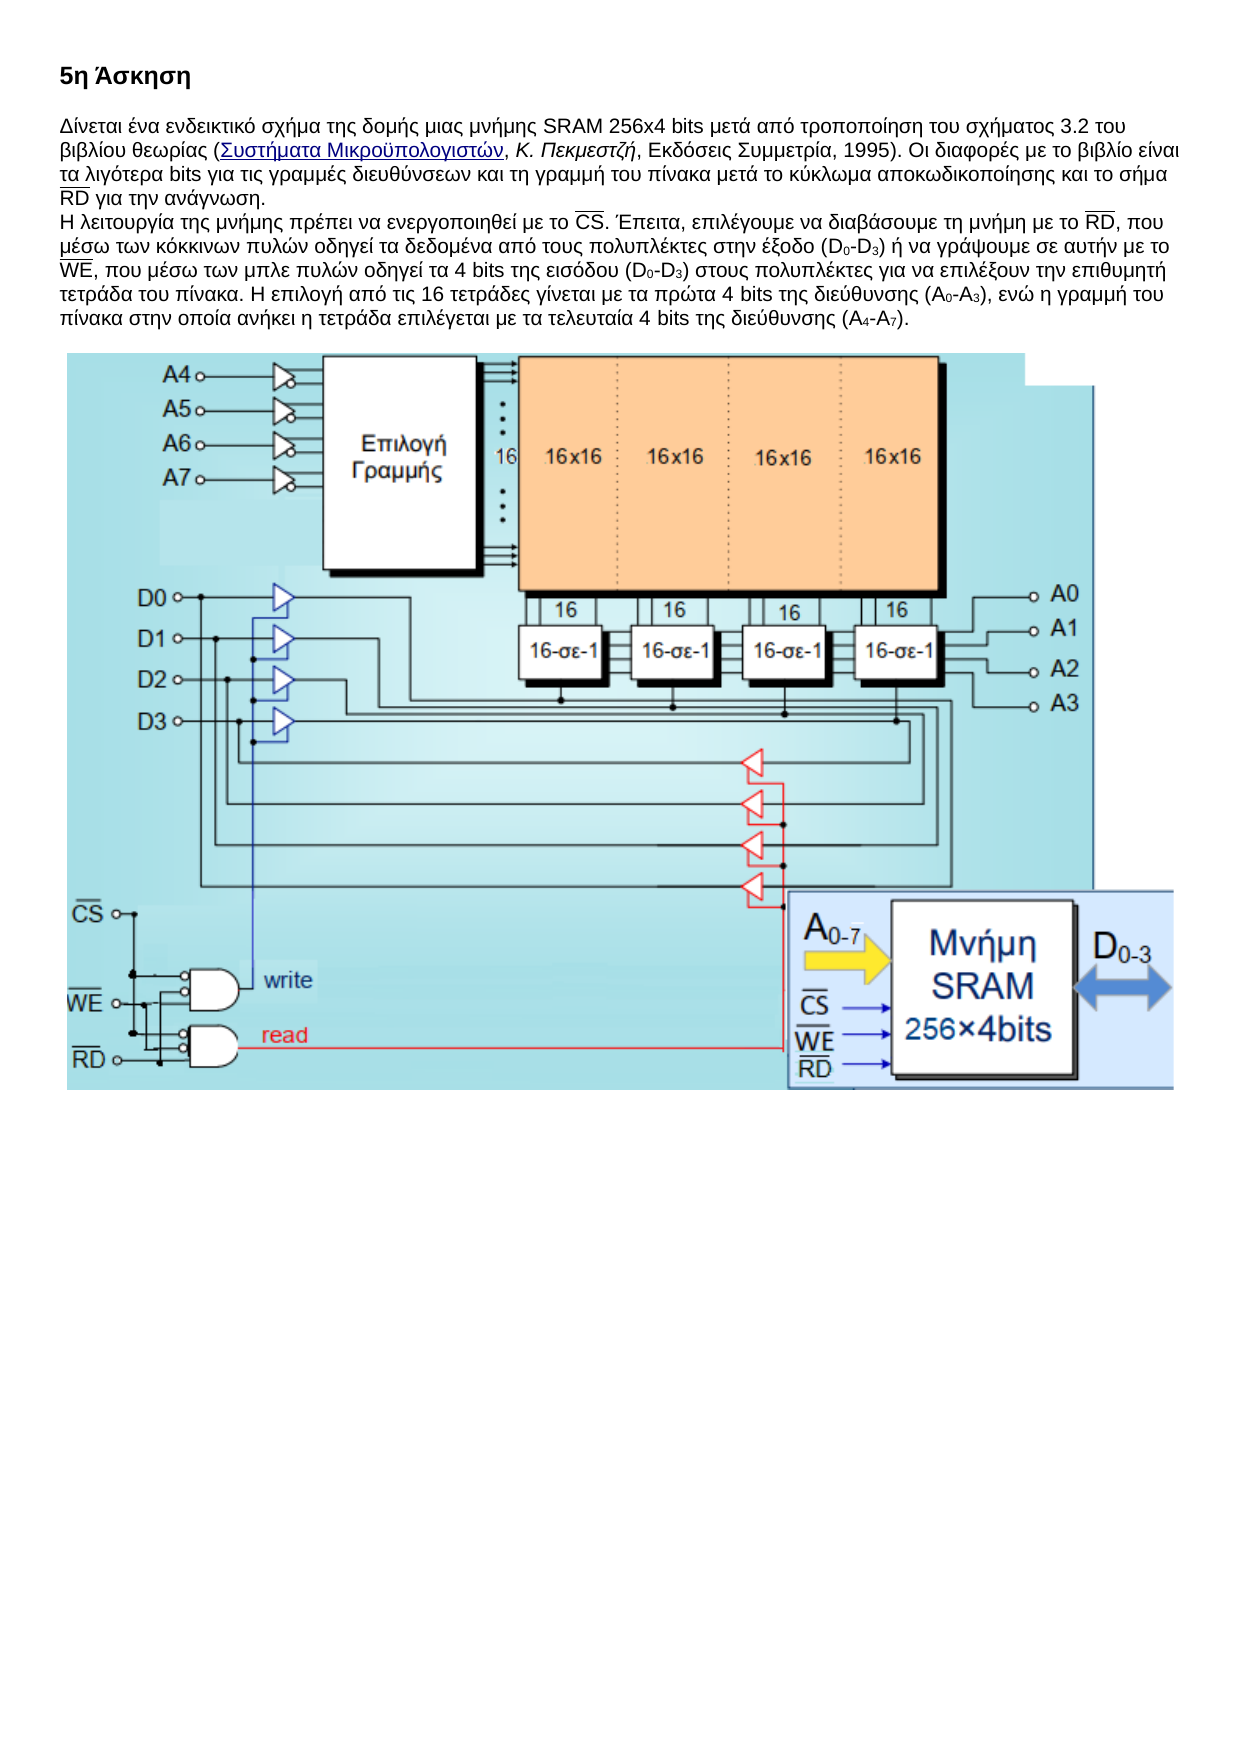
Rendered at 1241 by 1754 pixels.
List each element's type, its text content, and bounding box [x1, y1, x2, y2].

text Δίνεται ένα ενδεικτικό σχήμα της δομής μιας μνήμης SRAM 256x4 bits μετά από τροποποίηση του σχήματος 3.2 του βιβλίου θεωρίας (Συστήματα Μικροϋπολογιστών, Κ. Πεκμεστζή, Εκδόσεις Συμμετρία, 1995). Οι διαφορές με το βιβλίο είναι τα λιγότερα bits για τις γραμμές διευθύνσεων και τη γραμμή του πίνακα μετά το κύκλωμα αποκωδικοποίησης και το σήμα RD για την ανάγνωση. [59, 114, 1181, 209]
picture [67, 353, 1174, 1090]
text 5η Άσκηση [59, 61, 1181, 90]
text Η λειτουργία της μνήμης πρέπει να ενεργοποιηθεί με το CS. Έπειτα, επιλέγουμε να διαβάσουμε τη μνήμη με το RD, που μέσω των κόκκινων πυλών οδηγεί τα δεδομένα από τους πολυπλέκτες στην έξοδο (D0-D3) ή να γράψουμε σε αυτήν με το WE, που μέσω των μπλε πυλών οδηγεί τα 4 bits της εισόδου (D0-D3) στους πολυπλέκτες για να επιλέξουν την επιθυμητή τετράδα του πίνακα. Η επιλογή από τις 16 τετράδες γίνεται με τα πρώτα 4 bits της διεύθυνσης (A0-A3), ενώ η γραμμή του πίνακα στην οποία ανήκει η τετράδα επιλέγεται με τα τελευταία 4 bits της διεύθυνσης (A4-A7). [59, 209, 1181, 329]
